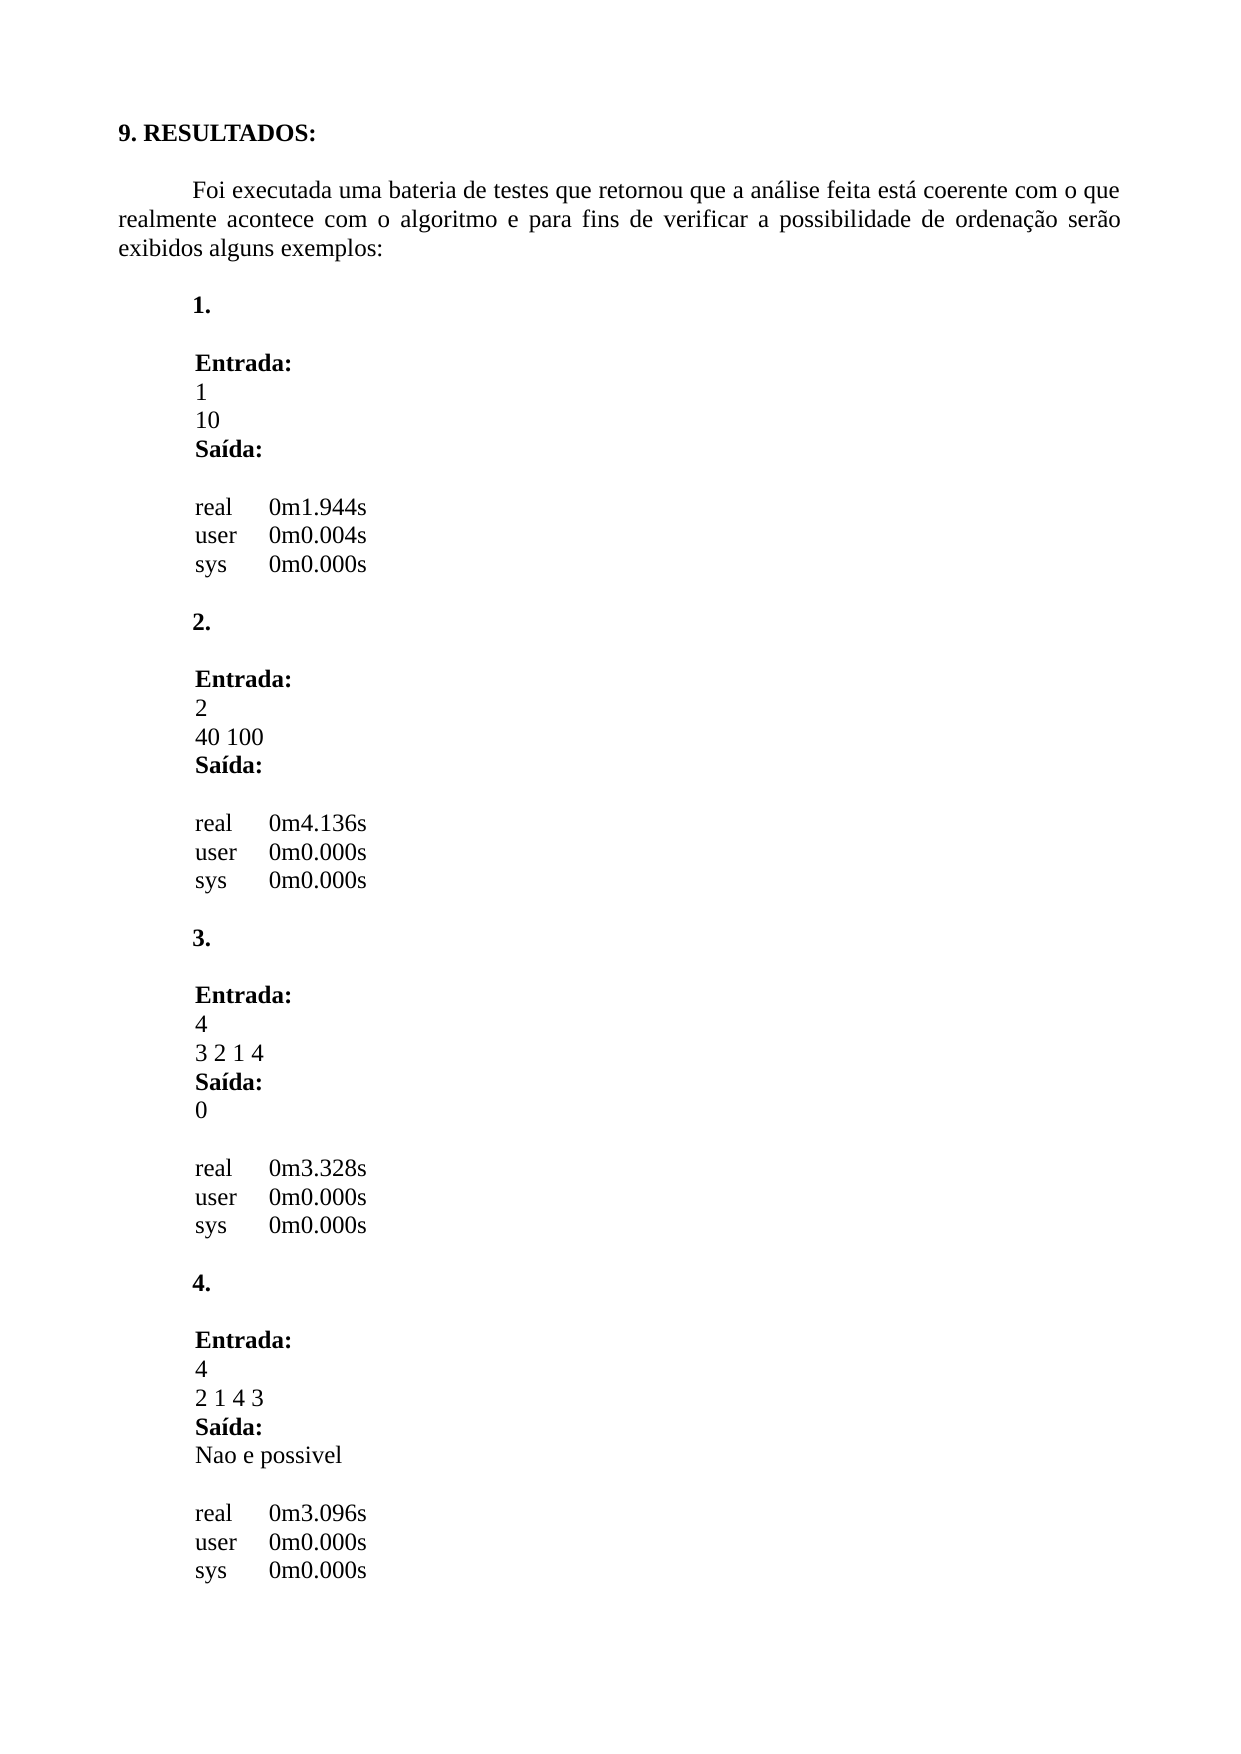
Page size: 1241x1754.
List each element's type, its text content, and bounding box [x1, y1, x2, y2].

text 9. RESULTADOS: [118, 118, 1122, 147]
text 1 [195, 377, 1122, 406]
text real 0m3.096s [195, 1498, 1122, 1527]
text real 0m3.328s [195, 1153, 1122, 1182]
text 4 [195, 1009, 1122, 1038]
text Entrada: [195, 664, 1122, 693]
text sys 0m0.000s [195, 1211, 1122, 1239]
text 2 [195, 693, 1122, 722]
text Saída: [195, 751, 1122, 779]
text Entrada: [195, 981, 1122, 1009]
text 4. [118, 1268, 1122, 1297]
text Nao e possivel [195, 1441, 1122, 1469]
text 2. [118, 607, 1122, 636]
text 40 100 [195, 722, 1122, 751]
text 10 [195, 406, 1122, 434]
text Entrada: [195, 348, 1122, 377]
text 3. [118, 923, 1122, 952]
text sys 0m0.000s [195, 1556, 1122, 1584]
text user 0m0.004s [195, 521, 1122, 549]
text sys 0m0.000s [195, 866, 1122, 894]
text sys 0m0.000s [195, 549, 1122, 578]
text Saída: [195, 434, 1122, 463]
text Saída: [195, 1412, 1122, 1441]
text 1. [118, 291, 1122, 319]
text user 0m0.000s [195, 1182, 1122, 1211]
text user 0m0.000s [195, 837, 1122, 866]
text 4 [195, 1354, 1122, 1383]
text Entrada: [195, 1326, 1122, 1354]
text real 0m1.944s [195, 492, 1122, 521]
text user 0m0.000s [195, 1527, 1122, 1556]
text Foi executada uma bateria de testes que retornou que a análise feita está coerente com o que realmente acontece com o algoritmo e para fins de verificar a possibilidade de ordenação serão exibidos alguns exemplos: [118, 176, 1122, 262]
text 2 1 4 3 [195, 1383, 1122, 1412]
text Saída: [195, 1067, 1122, 1096]
text 3 2 1 4 [195, 1038, 1122, 1067]
text real 0m4.136s [195, 808, 1122, 837]
text 0 [195, 1096, 1122, 1124]
